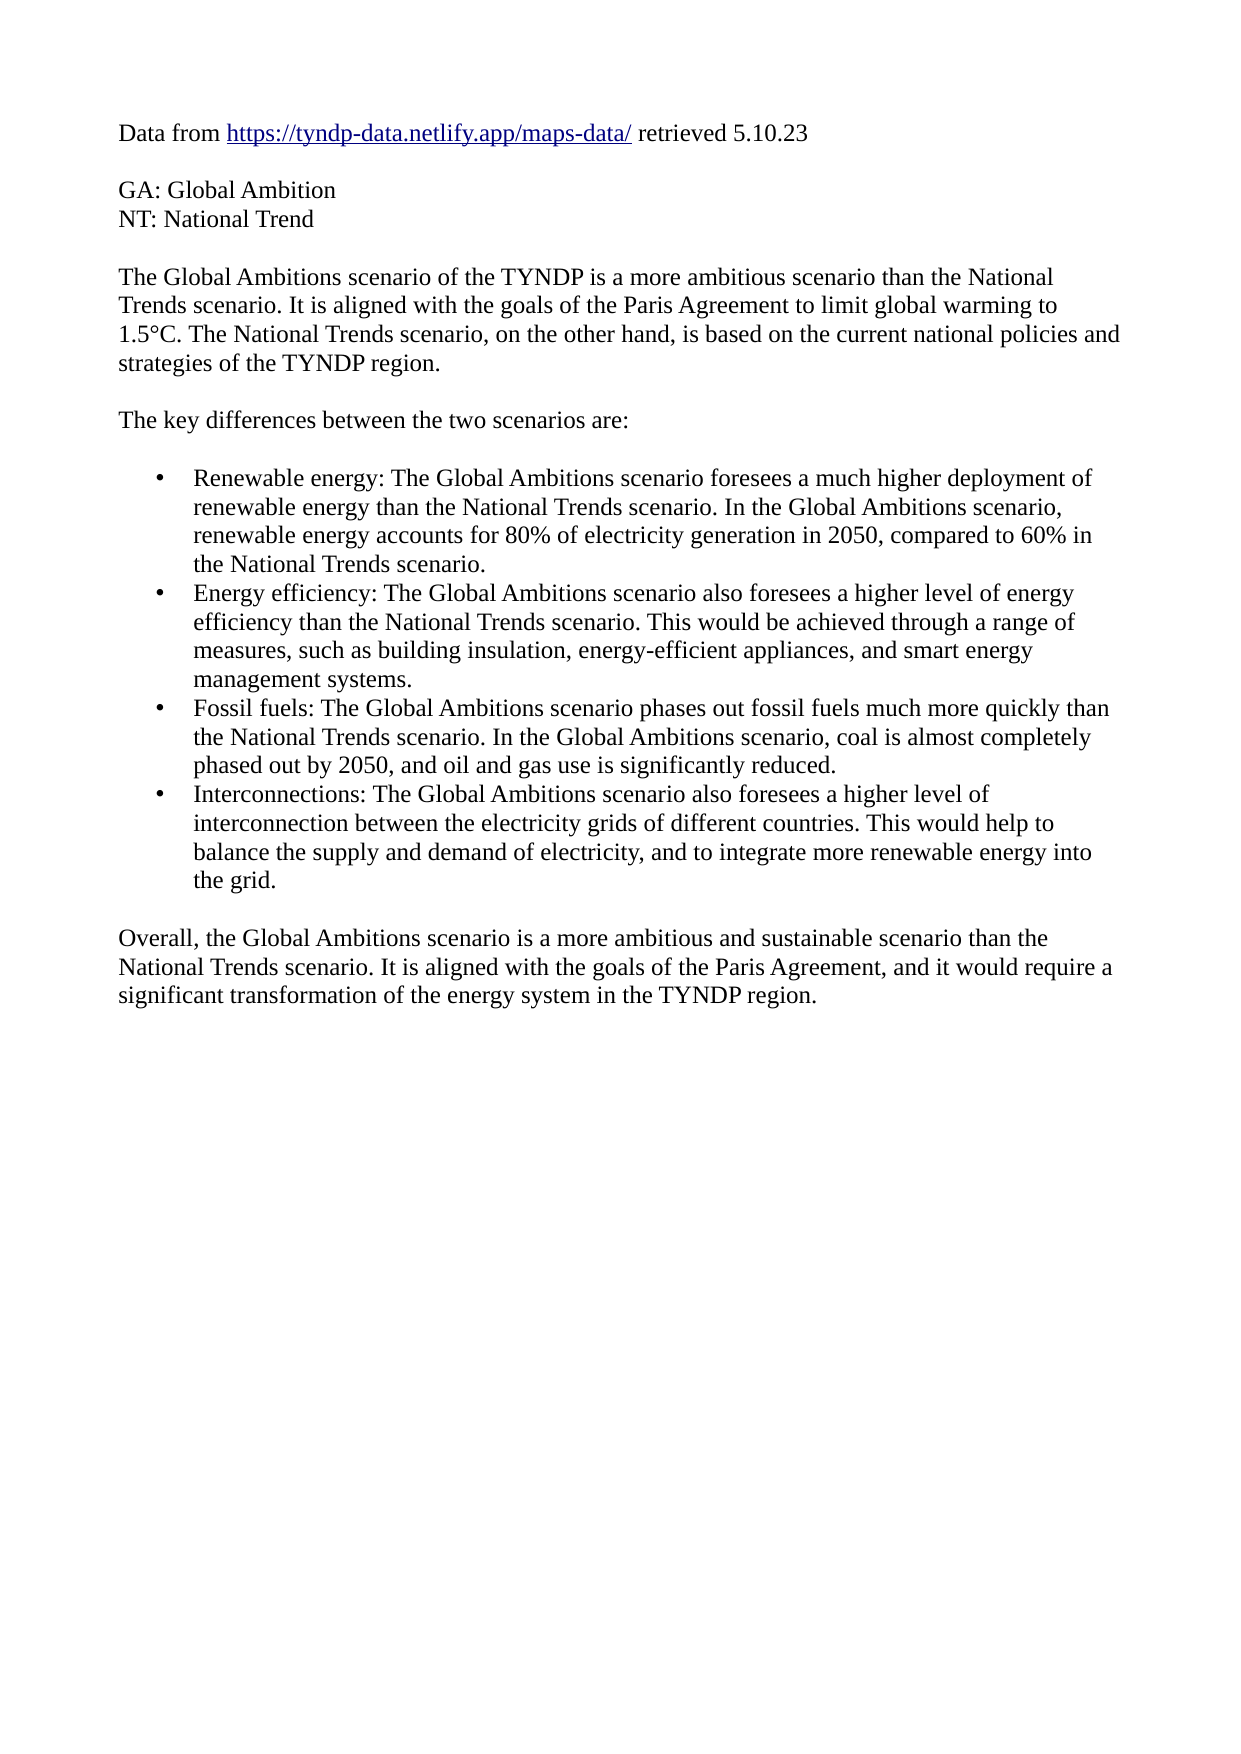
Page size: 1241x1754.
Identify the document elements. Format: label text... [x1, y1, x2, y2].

text GA: Global Ambition [118, 176, 1122, 204]
text The Global Ambitions scenario of the TYNDP is a more ambitious scenario than the National Trends scenario. It is aligned with the goals of the Paris Agreement to limit global warming to 1.5°C. The National Trends scenario, on the other hand, is based on the current national policies and strategies of the TYNDP region. [118, 262, 1122, 377]
list Energy efficiency: The Global Ambitions scenario also foresees a higher level of energy efficiency than the National Trends scenario. This would be achieved through a range of measures, such as building insulation, energy-efficient appliances, and smart energy management systems. [156, 578, 1122, 693]
list Fossil fuels: The Global Ambitions scenario phases out fossil fuels much more quickly than the National Trends scenario. In the Global Ambitions scenario, coal is almost completely phased out by 2050, and oil and gas use is significantly reduced. [156, 693, 1122, 779]
text NT: National Trend [118, 204, 1122, 233]
text The key differences between the two scenarios are: [118, 406, 1122, 434]
text Overall, the Global Ambitions scenario is a more ambitious and sustainable scenario than the National Trends scenario. It is aligned with the goals of the Paris Agreement, and it would require a significant transformation of the energy system in the TYNDP region. [118, 923, 1122, 1009]
list Renewable energy: The Global Ambitions scenario foresees a much higher deployment of renewable energy than the National Trends scenario. In the Global Ambitions scenario, renewable energy accounts for 80% of electricity generation in 2050, compared to 60% in the National Trends scenario. [156, 463, 1122, 578]
text Data from https://tyndp-data.netlify.app/maps-data/ retrieved 5.10.23 [118, 118, 1122, 147]
list Interconnections: The Global Ambitions scenario also foresees a higher level of interconnection between the electricity grids of different countries. This would help to balance the supply and demand of electricity, and to integrate more renewable energy into the grid. [156, 779, 1122, 894]
